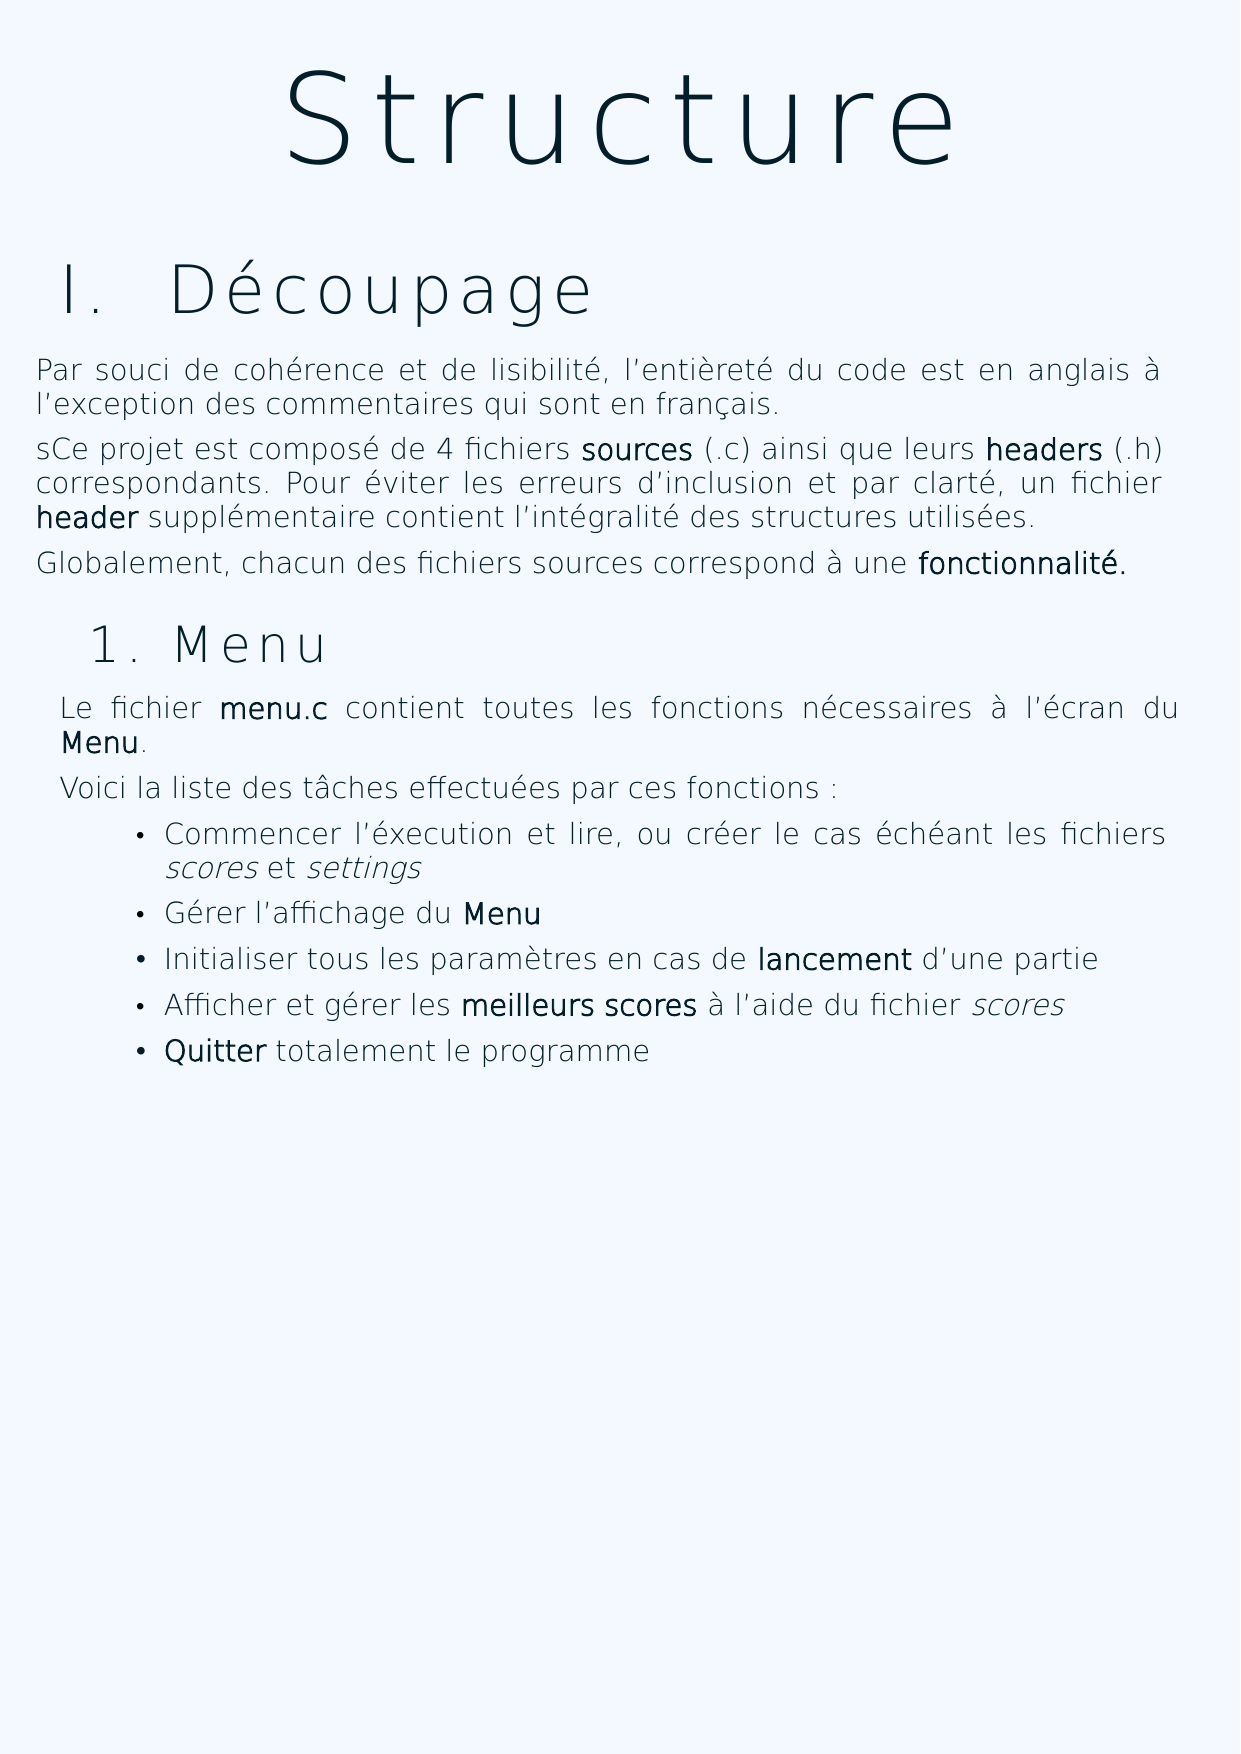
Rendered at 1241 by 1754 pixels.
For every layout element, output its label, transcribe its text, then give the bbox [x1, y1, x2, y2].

text sCe projet est composé de 4 fichiers sources (.c) ainsi que leurs headers (.h) correspondants. Pour éviter les erreurs d’inclusion et par clarté, un fichier header supplémentaire contient l’intégralité des structures utilisées. [35, 433, 1163, 534]
list Commencer l’éxecution et lire, ou créer le cas échéant les fichiers scores et settings [136, 817, 1181, 885]
list Initialiser tous les paramètres en cas de lancement d’une partie [136, 942, 1181, 976]
text I. Découpage [59, 252, 1240, 329]
text Globalement, chacun des fichiers sources correspond à une fonctionnalité. [35, 546, 1163, 580]
list Afficher et gérer les meilleurs scores à l’aide du fichier scores [136, 988, 1181, 1022]
text Structure [35, 47, 1205, 193]
list Quitter totalement le programme [136, 1034, 1181, 1068]
list Gérer l’affichage du Menu [136, 897, 1181, 931]
text Par souci de cohérence et de lisibilité, l’entièreté du code est en anglais à l’exception des commentaires qui sont en français. [35, 353, 1163, 421]
text Voici la liste des tâches effectuées par ces fonctions : [59, 771, 1181, 805]
text 1. Menu [88, 616, 1163, 674]
text Le fichier menu.c contient toutes les fonctions nécessaires à l’écran du Menu. [59, 692, 1181, 759]
